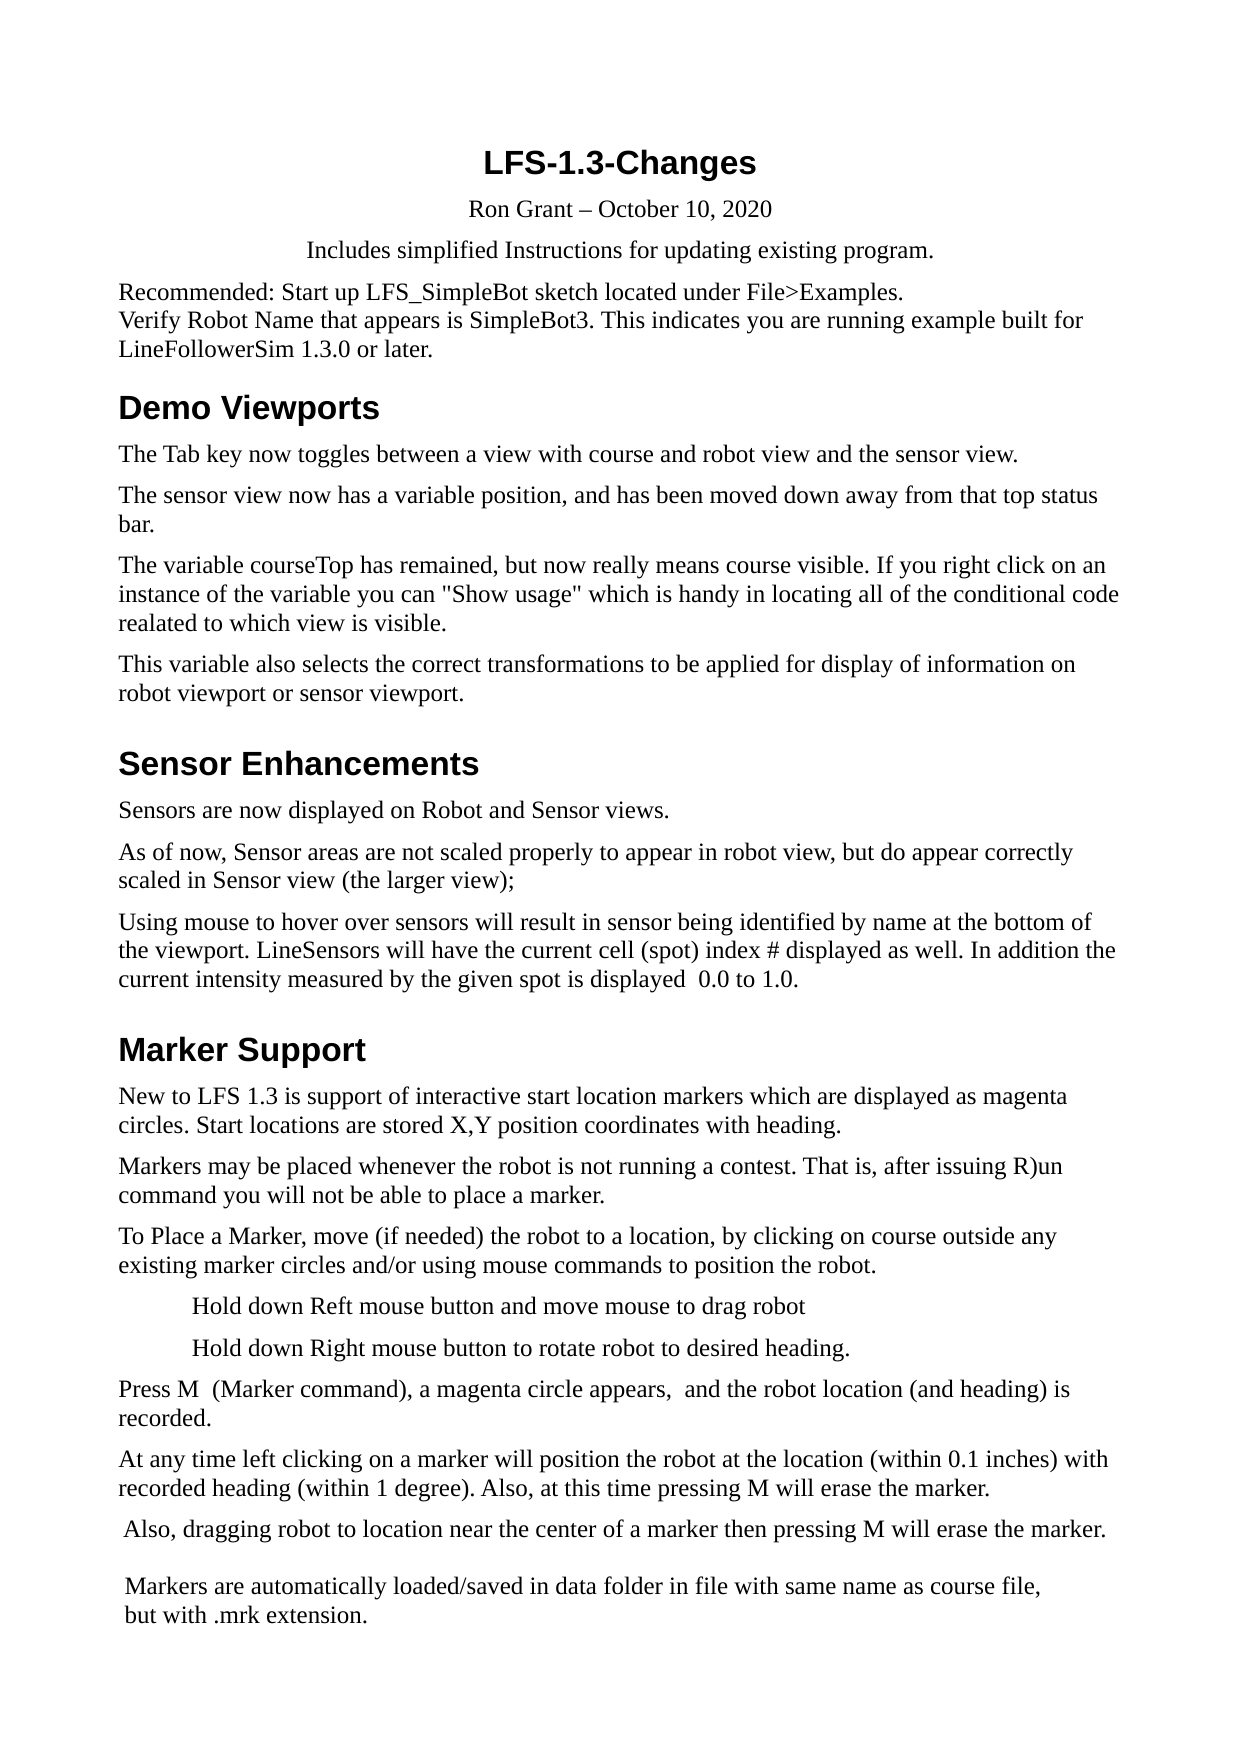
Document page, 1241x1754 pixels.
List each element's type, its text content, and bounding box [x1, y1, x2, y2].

text Markers may be placed whenever the robot is not running a contest. That is, after issuing R)un command you will not be able to place a marker. [118, 1151, 1122, 1209]
subtitle Sensor Enhancements [118, 744, 1122, 783]
text Hold down Reft mouse button and move mouse to drag robot [118, 1291, 1122, 1320]
text The Tab key now toggles between a view with course and robot view and the sensor view. [118, 439, 1122, 468]
text Recommended: Start up LFS_SimpleBot sketch located under File>Examples. [118, 277, 1122, 306]
text Also, dragging robot to location near the center of a marker then pressing M will erase the marker. [118, 1514, 1122, 1543]
text Verify Robot Name that appears is SimpleBot3. This indicates you are running example built for LineFollowerSim 1.3.0 or later. [118, 306, 1122, 363]
text Sensors are now displayed on Robot and Sensor views. [118, 795, 1122, 824]
text Includes simplified Instructions for updating existing program. [118, 236, 1122, 264]
text The variable courseTop has remained, but now really means course visible. If you right click on an instance of the variable you can "Show usage" which is handy in locating all of the conditional code realated to which view is visible. [118, 550, 1122, 637]
text Ron Grant – October 10, 2020 [118, 194, 1122, 223]
text At any time left clicking on a marker will position the robot at the location (within 0.1 inches) with recorded heading (within 1 degree). Also, at this time pressing M will erase the marker. [118, 1444, 1122, 1501]
text Markers are automatically loaded/saved in data folder in file with same name as course file, [118, 1571, 1122, 1600]
text To Place a Marker, move (if needed) the robot to a location, by clicking on course outside any existing marker circles and/or using mouse commands to position the robot. [118, 1221, 1122, 1279]
text Using mouse to hover over sensors will result in sensor being identified by name at the bottom of the viewport. LineSensors will have the current cell (spot) index # displayed as well. In addition the current intensity measured by the given spot is displayed 0.0 to 1.0. [118, 907, 1122, 993]
subtitle Marker Support [118, 1030, 1122, 1069]
subtitle Demo Viewports [118, 388, 1122, 427]
text The sensor view now has a variable position, and has been moved down away from that top status bar. [118, 480, 1122, 538]
text New to LFS 1.3 is support of interactive start location markers which are displayed as magenta circles. Start locations are stored X,Y position coordinates with heading. [118, 1081, 1122, 1139]
text This variable also selects the correct transformations to be applied for display of information on robot viewport or sensor viewport. [118, 649, 1122, 707]
text As of now, Sensor areas are not scaled properly to appear in robot view, but do appear correctly scaled in Sensor view (the larger view); [118, 837, 1122, 894]
text but with .mrk extension. [118, 1600, 1122, 1629]
text Hold down Right mouse button to rotate robot to desired heading. [118, 1333, 1122, 1361]
text Press M (Marker command), a magenta circle appears, and the robot location (and heading) is recorded. [118, 1374, 1122, 1431]
subtitle LFS-1.3-Changes [118, 143, 1122, 182]
